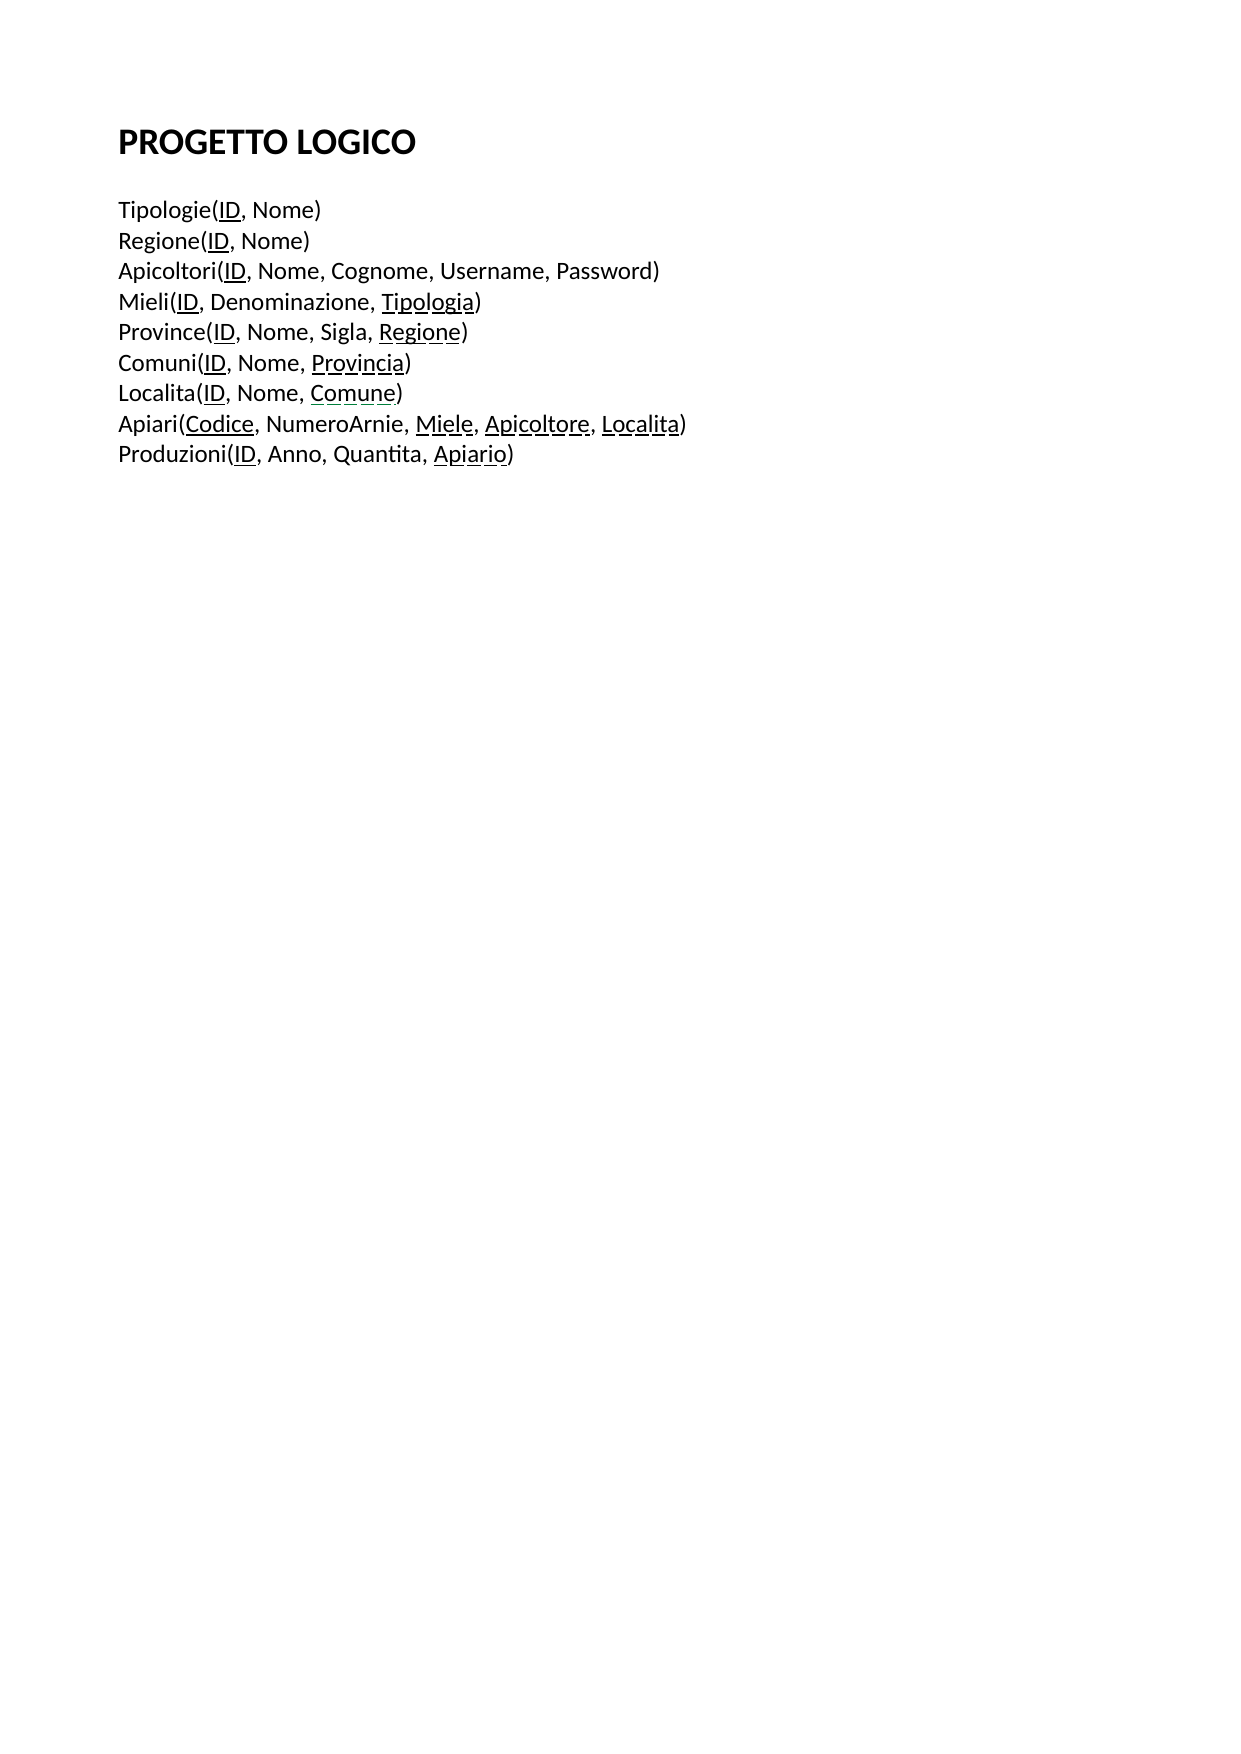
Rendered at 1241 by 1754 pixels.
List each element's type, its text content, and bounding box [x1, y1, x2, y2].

text Comuni(ID, Nome, Provincia) [118, 347, 1122, 378]
text PROGETTO LOGICO [118, 118, 1122, 164]
text Produzioni(ID, Anno, Quantita, Apiario) [118, 439, 1122, 469]
text Apiari(Codice, NumeroArnie, Miele, Apicoltore, Localita) [118, 408, 1122, 439]
text Apicoltori(ID, Nome, Cognome, Username, Password) [118, 256, 1122, 286]
text Tipologie(ID, Nome) [118, 194, 1122, 225]
text Province(ID, Nome, Sigla, Regione) [118, 317, 1122, 347]
text Localita(ID, Nome, Comune) [118, 378, 1122, 408]
text Mieli(ID, Denominazione, Tipologia) [118, 286, 1122, 317]
text Regione(ID, Nome) [118, 225, 1122, 256]
